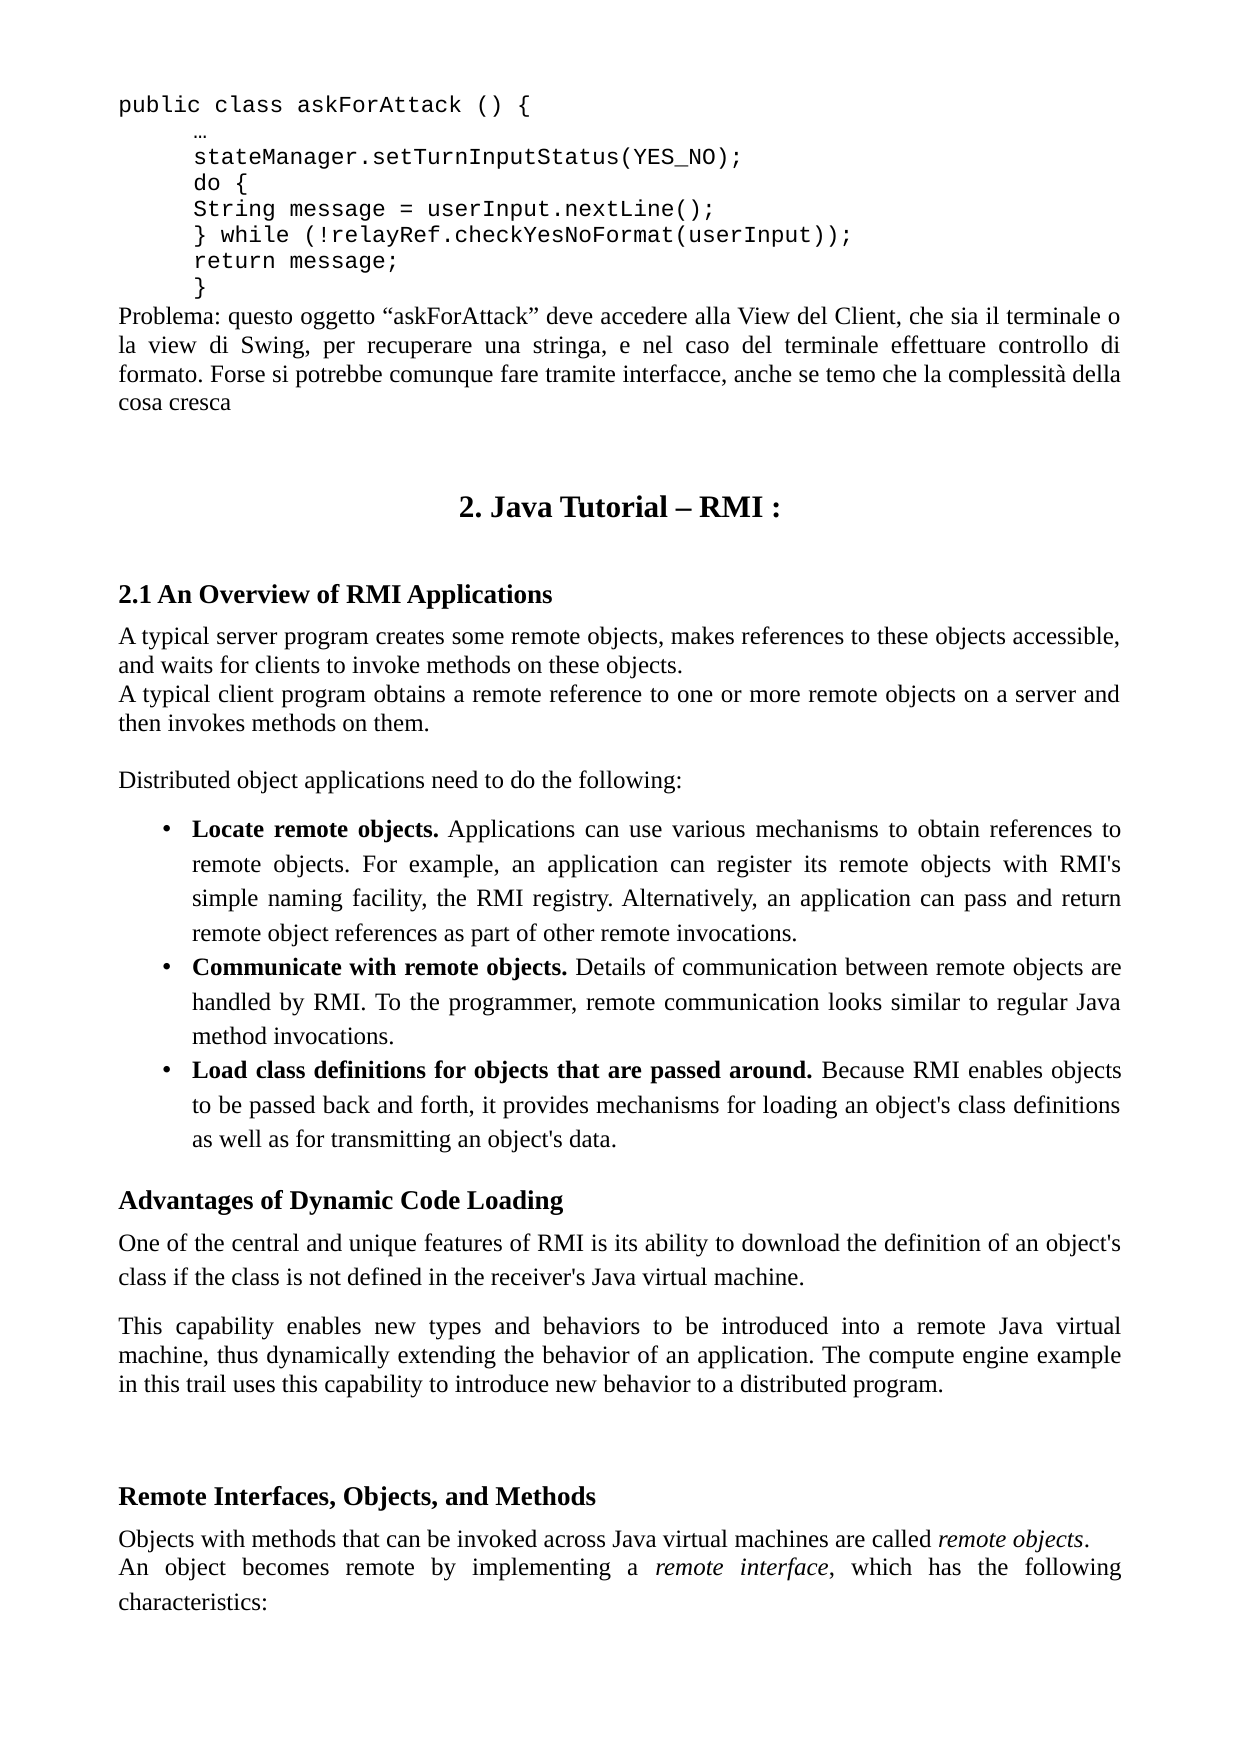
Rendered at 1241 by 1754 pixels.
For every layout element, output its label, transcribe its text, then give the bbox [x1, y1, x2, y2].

text 2. Java Tutorial – RMI : [118, 488, 1122, 524]
text Problema: questo oggetto “askForAttack” deve accedere alla View del Client, che sia il terminale o la view di Swing, per recuperare una stringa, e nel caso del terminale effettuare controllo di formato. Forse si potrebbe comunque fare tramite interfacce, anche se temo che la complessità della cosa cresca [118, 301, 1122, 416]
text return message; [118, 249, 1122, 275]
list Locate remote objects. Applications can use various mechanisms to obtain references to remote objects. For example, an application can register its remote objects with RMI's simple naming facility, the RMI registry. Alternatively, an application can pass and return remote object references as part of other remote invocations. [162, 814, 1122, 946]
text public class askForAttack () { [118, 94, 1122, 120]
subtitle Remote Interfaces, Objects, and Methods [118, 1480, 1122, 1511]
subtitle Advantages of Dynamic Code Loading [118, 1184, 1122, 1215]
text Distributed object applications need to do the following: [118, 765, 1122, 794]
text String message = userInput.nextLine(); [118, 197, 1122, 223]
text do { [118, 172, 1122, 197]
text } while (!relayRef.checkYesNoFormat(userInput)); [118, 223, 1122, 249]
text This capability enables new types and behaviors to be introduced into a remote Java virtual machine, thus dynamically extending the behavior of an application. The compute engine example in this trail uses this capability to introduce new behavior to a distributed program. [118, 1311, 1122, 1397]
text … [118, 120, 1122, 146]
list Load class definitions for objects that are passed around. Because RMI enables objects to be passed back and forth, it provides mechanisms for loading an object's class definitions as well as for transmitting an object's data. [162, 1056, 1122, 1153]
subtitle 2.1 An Overview of RMI Applications [118, 578, 1122, 609]
list Communicate with remote objects. Details of communication between remote objects are handled by RMI. To the programmer, remote communication looks similar to regular Java method invocations. [162, 952, 1122, 1050]
text An object becomes remote by implementing a remote interface, which has the following characteristics: [118, 1552, 1122, 1616]
text A typical client program obtains a remote reference to one or more remote objects on a server and then invokes methods on them. [118, 679, 1122, 736]
text Objects with methods that can be invoked across Java virtual machines are called remote objects. [118, 1524, 1122, 1552]
text One of the central and unique features of RMI is its ability to download the definition of an object's class if the class is not defined in the receiver's Java virtual machine. [118, 1228, 1122, 1291]
text A typical server program creates some remote objects, makes references to these objects accessible, and waits for clients to invoke methods on these objects. [118, 621, 1122, 679]
text stateManager.setTurnInputStatus(YES_NO); [118, 146, 1122, 172]
text } [118, 275, 1122, 301]
